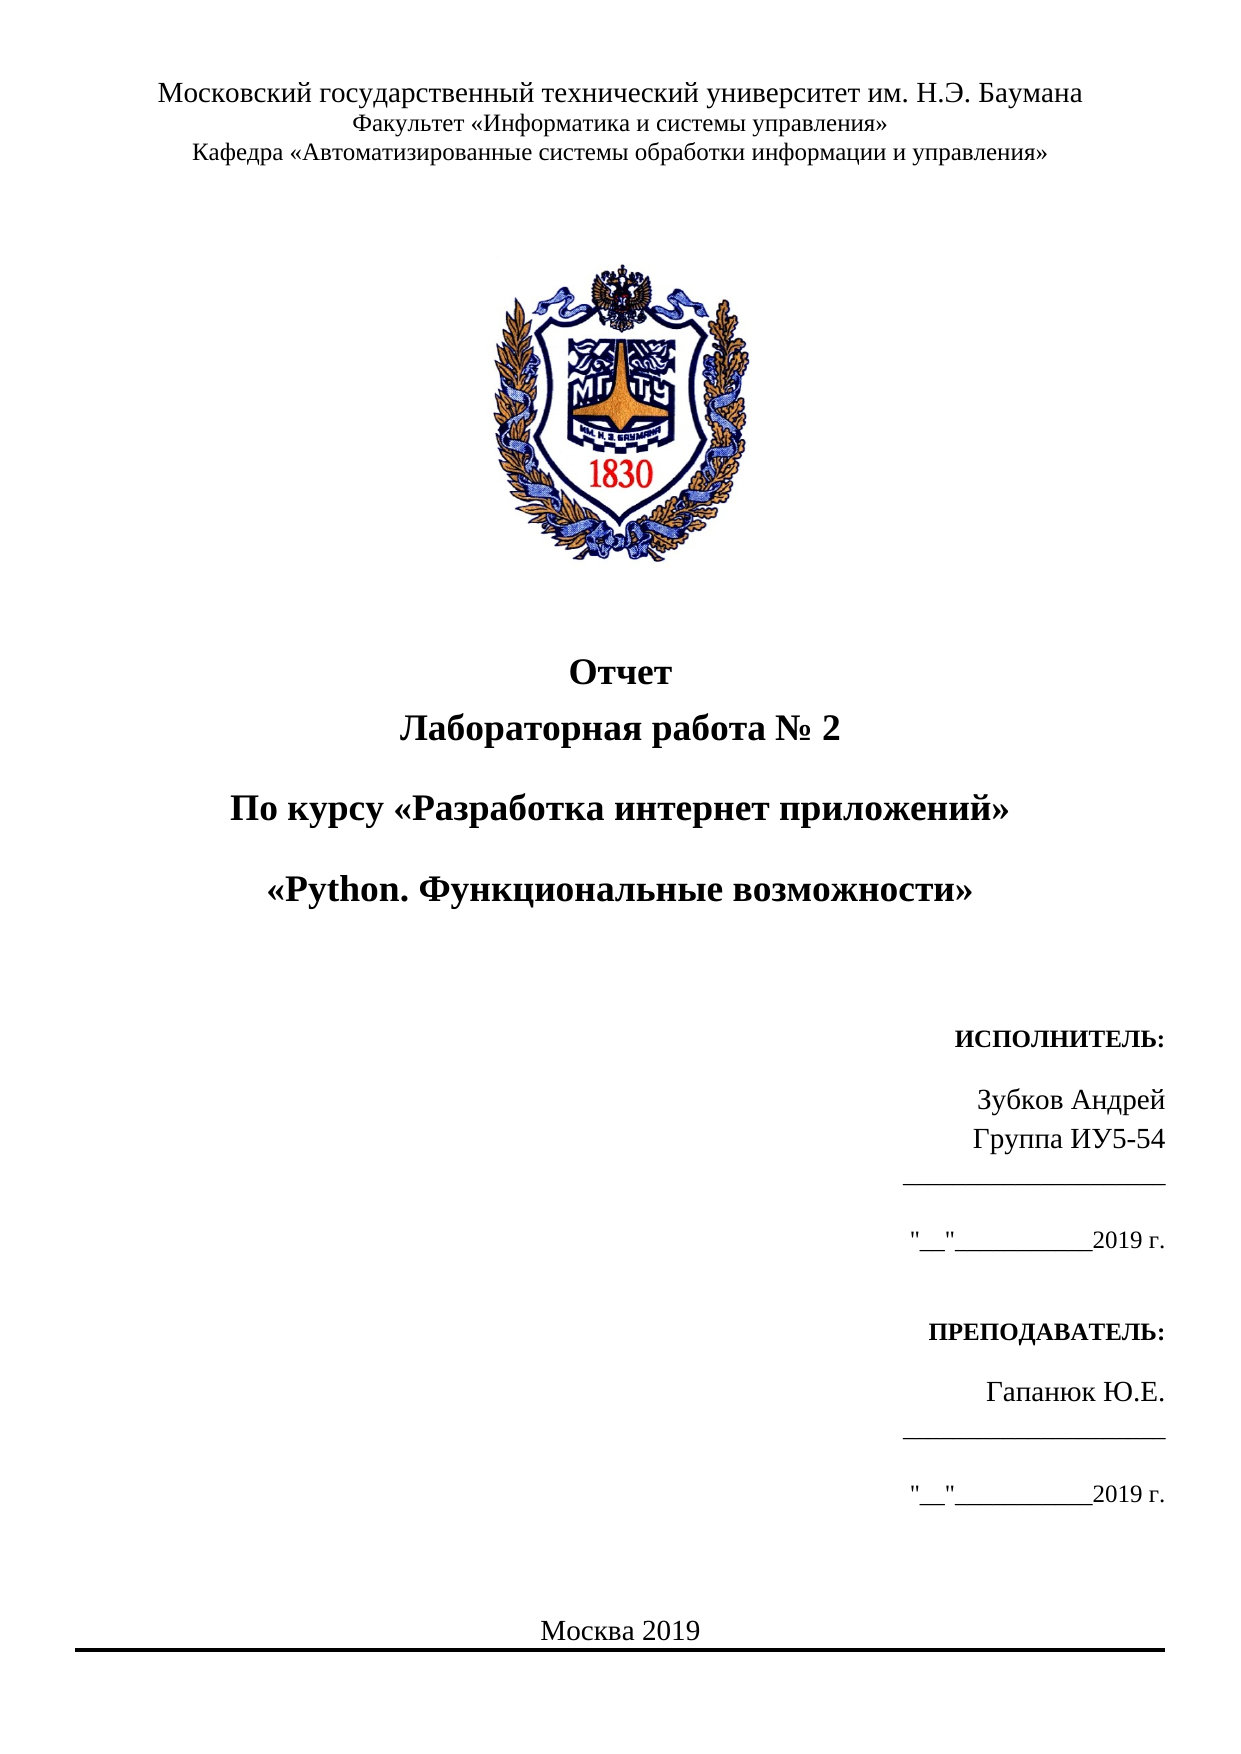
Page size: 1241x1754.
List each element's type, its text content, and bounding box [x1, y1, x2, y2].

text Московский государственный технический университет им. Н.Э. Баумана [75, 75, 1165, 108]
text Кафедра «Автоматизированные системы обработки информации и управления» [75, 137, 1165, 166]
text Гапанюк Ю.Е. [75, 1374, 1165, 1408]
text ИСПОЛНИТЕЛЬ: [75, 1024, 1165, 1053]
text «Python. Функциональные возможности» [75, 866, 1165, 909]
text Факультет «Информатика и системы управления» [75, 108, 1165, 137]
text Отчет [75, 649, 1165, 692]
text По курсу «Разработка интернет приложений» [75, 786, 1165, 829]
text "__"___________2019 г. [75, 1479, 1165, 1508]
text ПРЕПОДАВАТЕЛЬ: [75, 1317, 1165, 1345]
text Москва 2019 [75, 1613, 1165, 1648]
text _____________________ [75, 1159, 1165, 1188]
picture [487, 252, 753, 568]
text "__"___________2019 г. [75, 1226, 1165, 1254]
text Лабораторная работа № 2 [75, 705, 1165, 748]
text Зубков Андрей [75, 1082, 1165, 1116]
text _____________________ [75, 1413, 1165, 1442]
text Группа ИУ5-54 [75, 1121, 1165, 1154]
